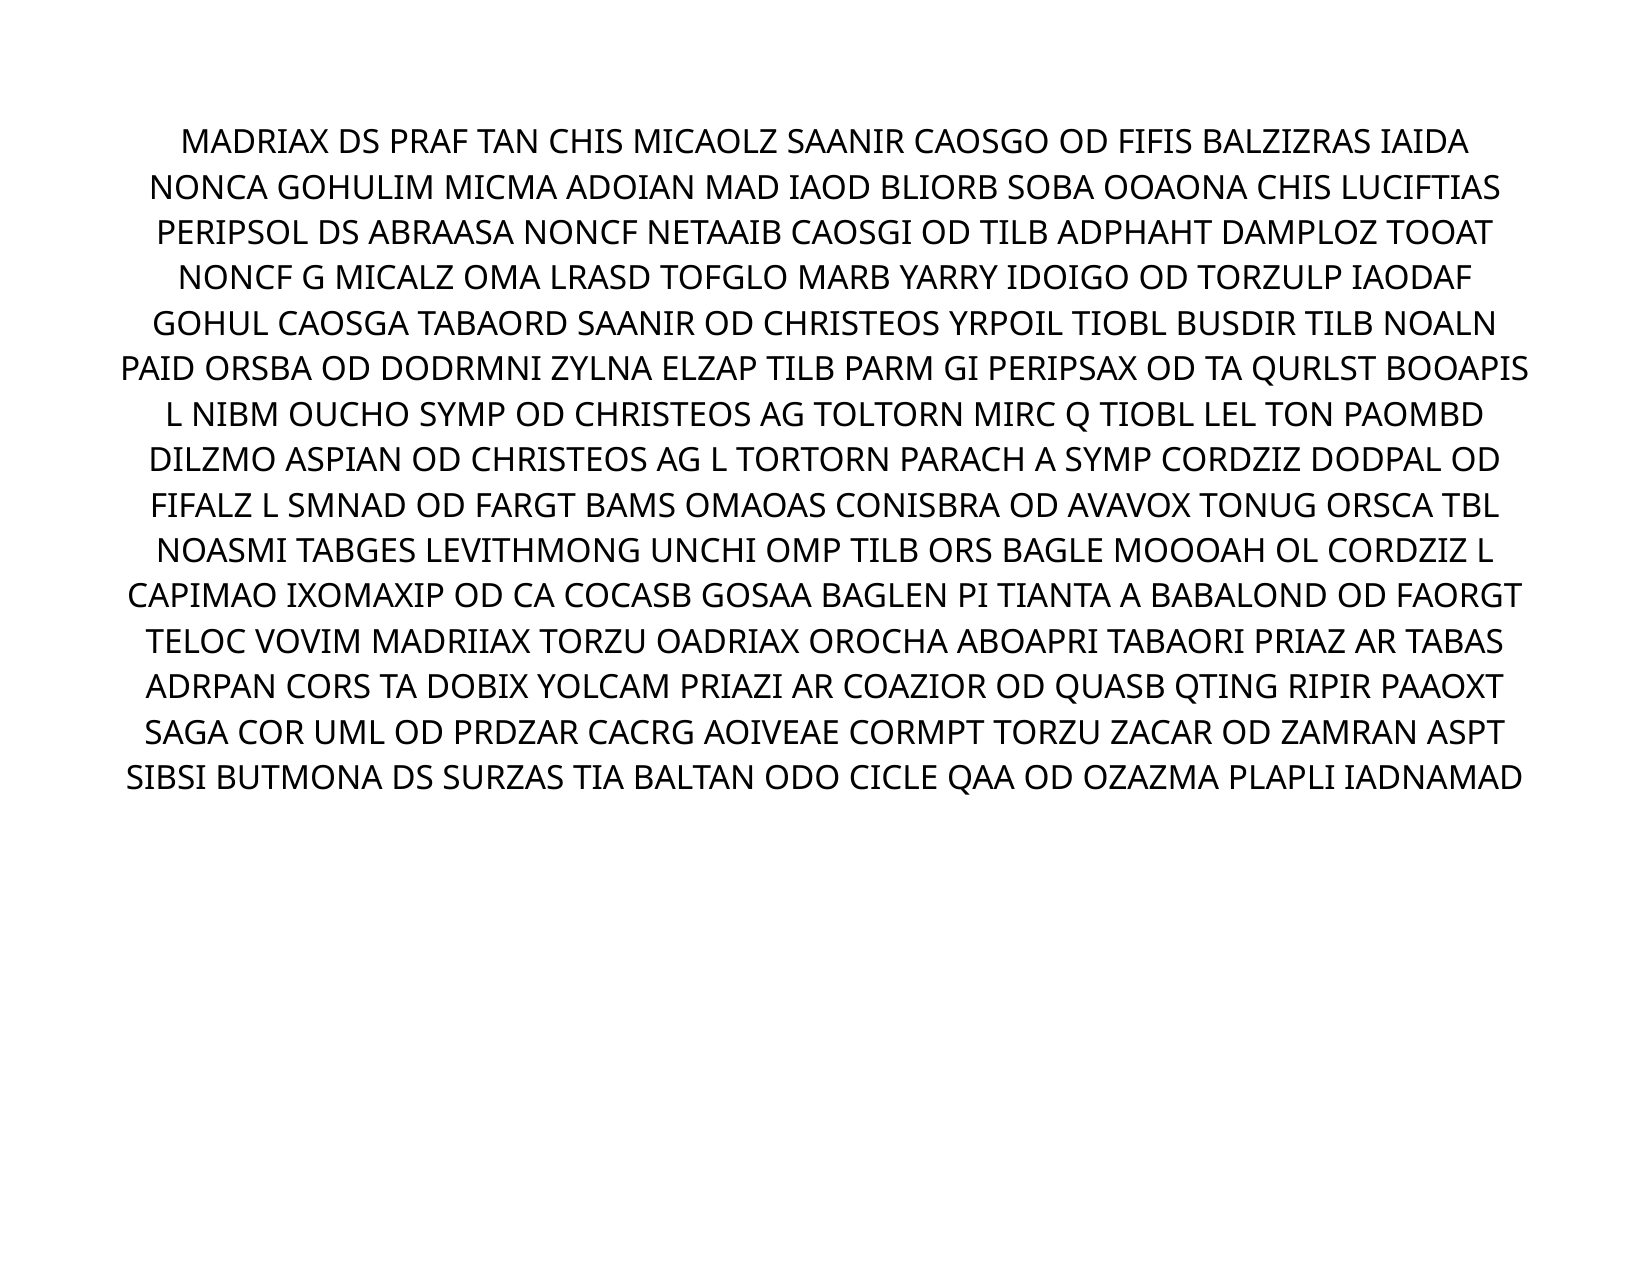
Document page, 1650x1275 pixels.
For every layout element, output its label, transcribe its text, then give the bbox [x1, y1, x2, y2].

text MADRIAX DS PRAF TAN CHIS MICAOLZ SAANIR CAOSGO OD FIFIS BALZIZRAS IAIDA NONCA GOHULIM MICMA ADOIAN MAD IAOD BLIORB SOBA OOAONA CHIS LUCIFTIAS PERIPSOL DS ABRAASA NONCF NETAAIB CAOSGI OD TILB ADPHAHT DAMPLOZ TOOAT NONCF G MICALZ OMA LRASD TOFGLO MARB YARRY IDOIGO OD TORZULP IAODAF GOHUL CAOSGA TABAORD SAANIR OD CHRISTEOS YRPOIL TIOBL BUSDIR TILB NOALN PAID ORSBA OD DODRMNI ZYLNA ELZAP TILB PARM GI PERIPSAX OD TA QURLST BOOAPIS L NIBM OUCHO SYMP OD CHRISTEOS AG TOLTORN MIRC Q TIOBL LEL TON PAOMBD DILZMO ASPIAN OD CHRISTEOS AG L TORTORN PARACH A SYMP CORDZIZ DODPAL OD FIFALZ L SMNAD OD FARGT BAMS OMAOAS CONISBRA OD AVAVOX TONUG ORSCA TBL NOASMI TABGES LEVITHMONG UNCHI OMP TILB ORS BAGLE MOOOAH OL CORDZIZ L CAPIMAO IXOMAXIP OD CA COCASB GOSAA BAGLEN PI TIANTA A BABALOND OD FAORGT TELOC VOVIM MADRIIAX TORZU OADRIAX OROCHA ABOAPRI TABAORI PRIAZ AR TABAS ADRPAN CORS TA DOBIX YOLCAM PRIAZI AR COAZIOR OD QUASB QTING RIPIR PAAOXT SAGA COR UML OD PRDZAR CACRG AOIVEAE CORMPT TORZU ZACAR OD ZAMRAN ASPT SIBSI BUTMONA DS SURZAS TIA BALTAN ODO CICLE QAA OD OZAZMA PLAPLI IADNAMAD [118, 118, 1532, 799]
